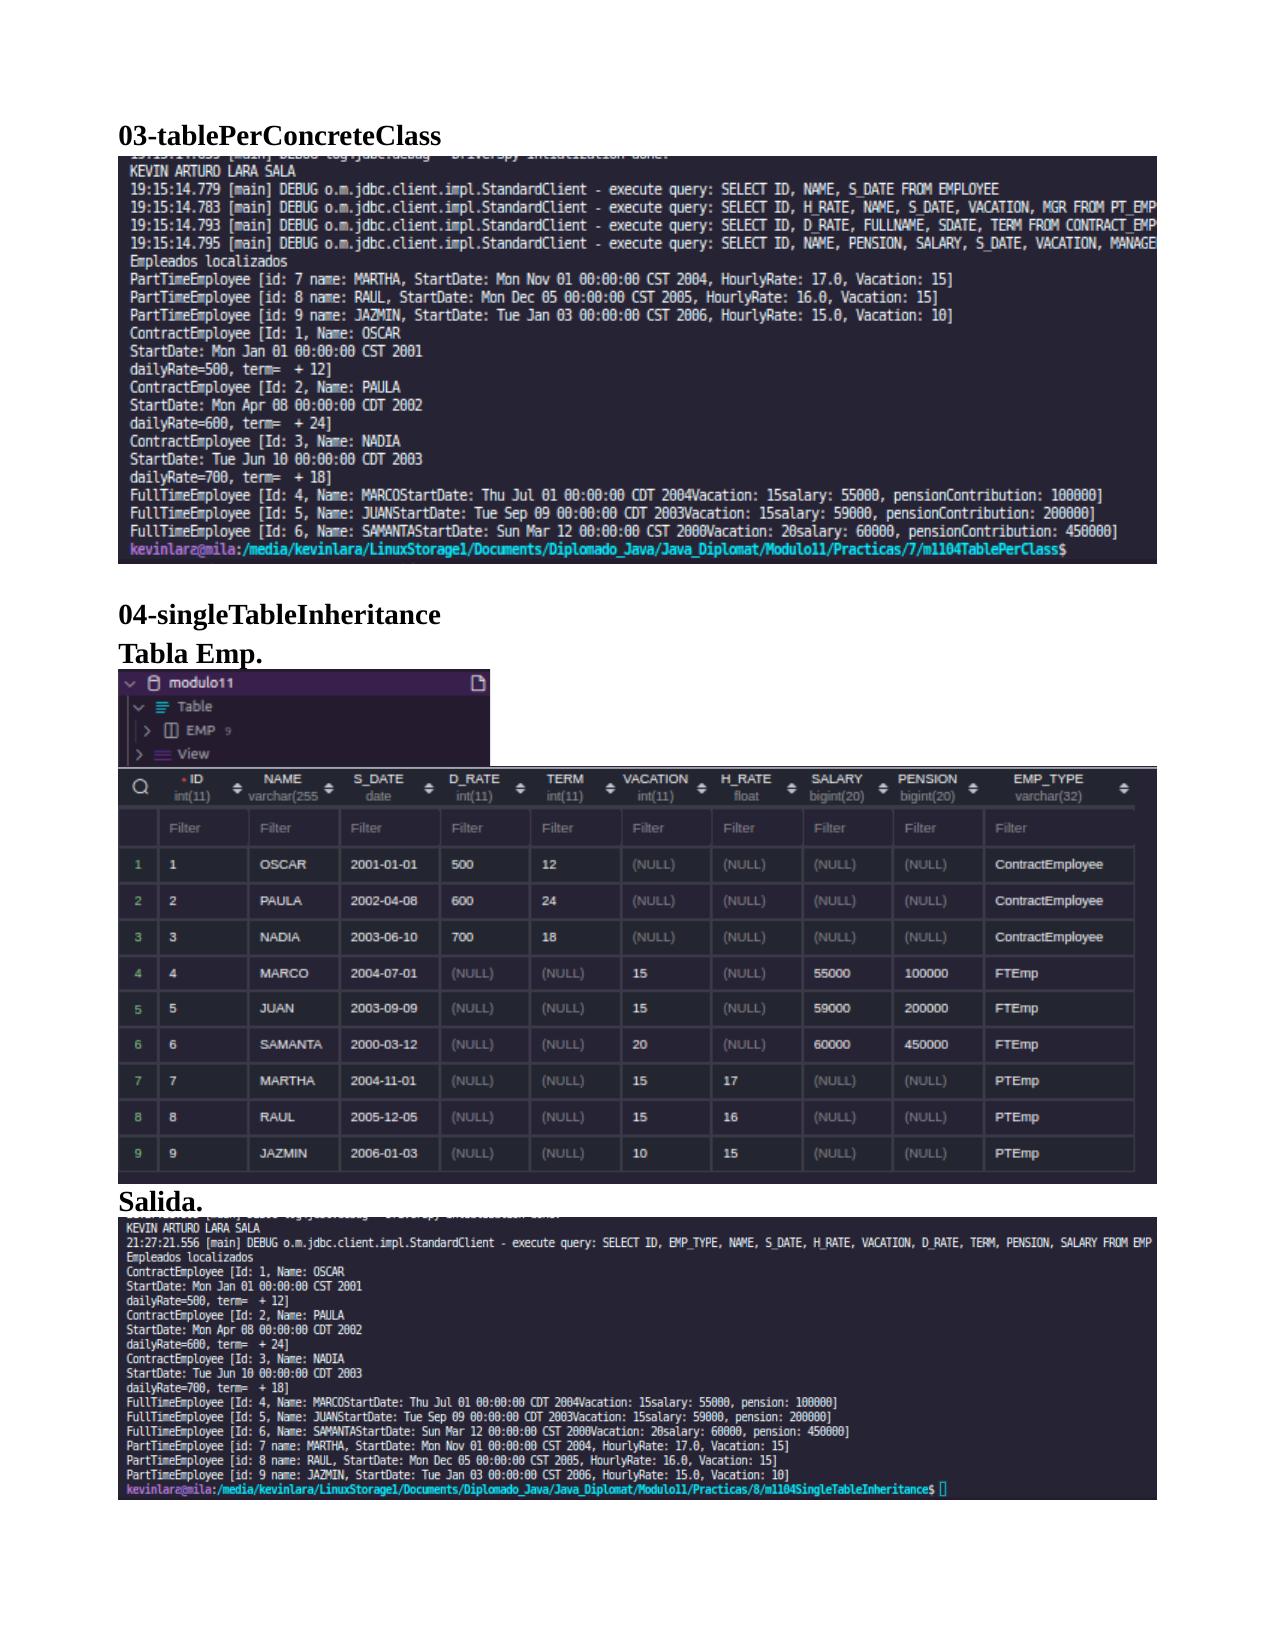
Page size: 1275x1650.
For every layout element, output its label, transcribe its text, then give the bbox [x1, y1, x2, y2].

text Salida. [118, 1184, 1157, 1217]
picture [118, 1217, 1157, 1500]
picture [118, 156, 1157, 564]
text 04-singleTableInheritance [118, 597, 1157, 631]
picture [118, 669, 1157, 1184]
text 03-tablePerConcreteClass [118, 118, 1157, 152]
text Tabla Emp. [118, 636, 1157, 669]
